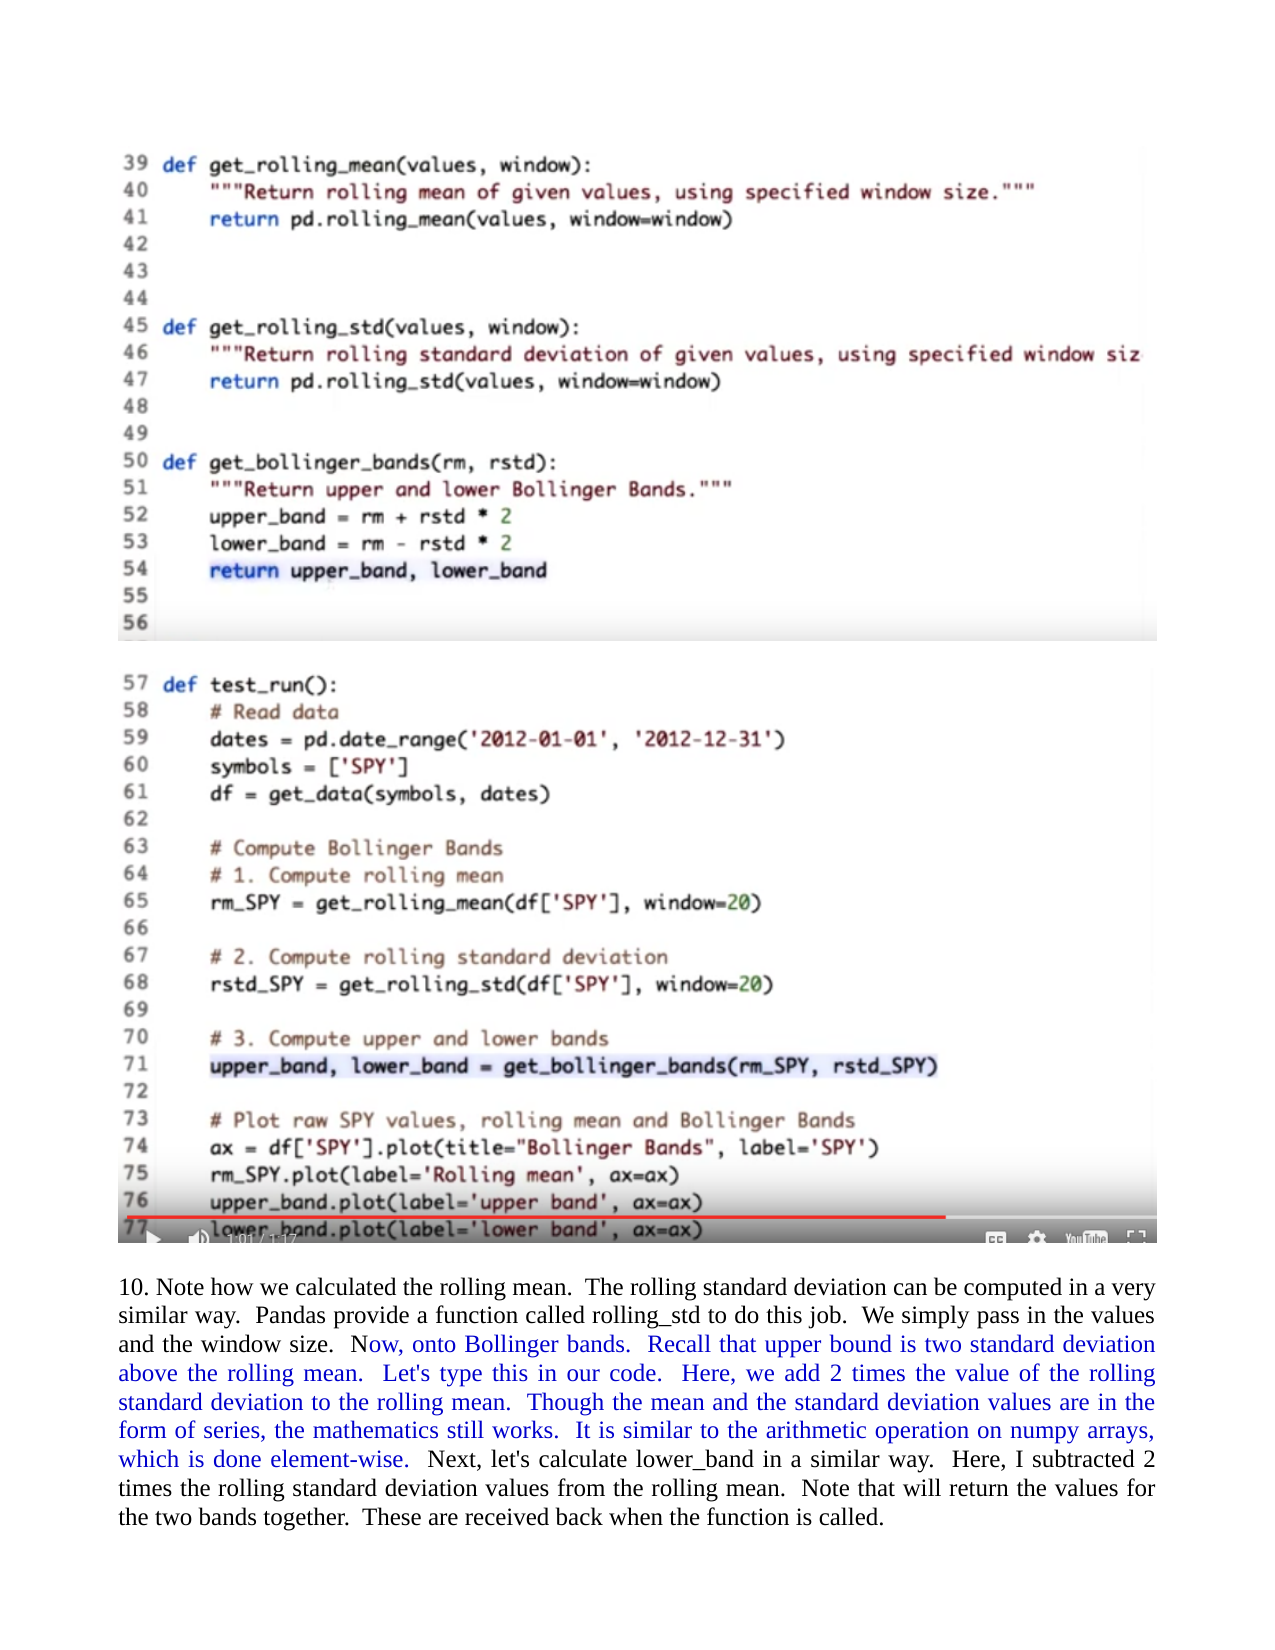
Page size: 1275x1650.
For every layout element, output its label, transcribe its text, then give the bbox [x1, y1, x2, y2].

picture [118, 146, 1157, 641]
text 10. Note how we calculated the rolling mean. The rolling standard deviation can be computed in a very similar way. Pandas provide a function called rolling_std to do this job. We simply pass in the values and the window size. Now, onto Bollinger bands. Recall that upper bound is two standard deviation above the rolling mean. Let's type this in our code. Here, we add 2 times the value of the rolling standard deviation to the rolling mean. Though the mean and the standard deviation values are in the form of series, the mathematics still works. It is similar to the arithmetic operation on numpy arrays, which is done element-wise. Next, let's calculate lower_band in a similar way. Here, I subtracted 2 times the rolling standard deviation values from the rolling mean. Note that will return the values for the two bands together. These are received back when the function is called. [118, 1272, 1157, 1531]
picture [118, 668, 1157, 1243]
